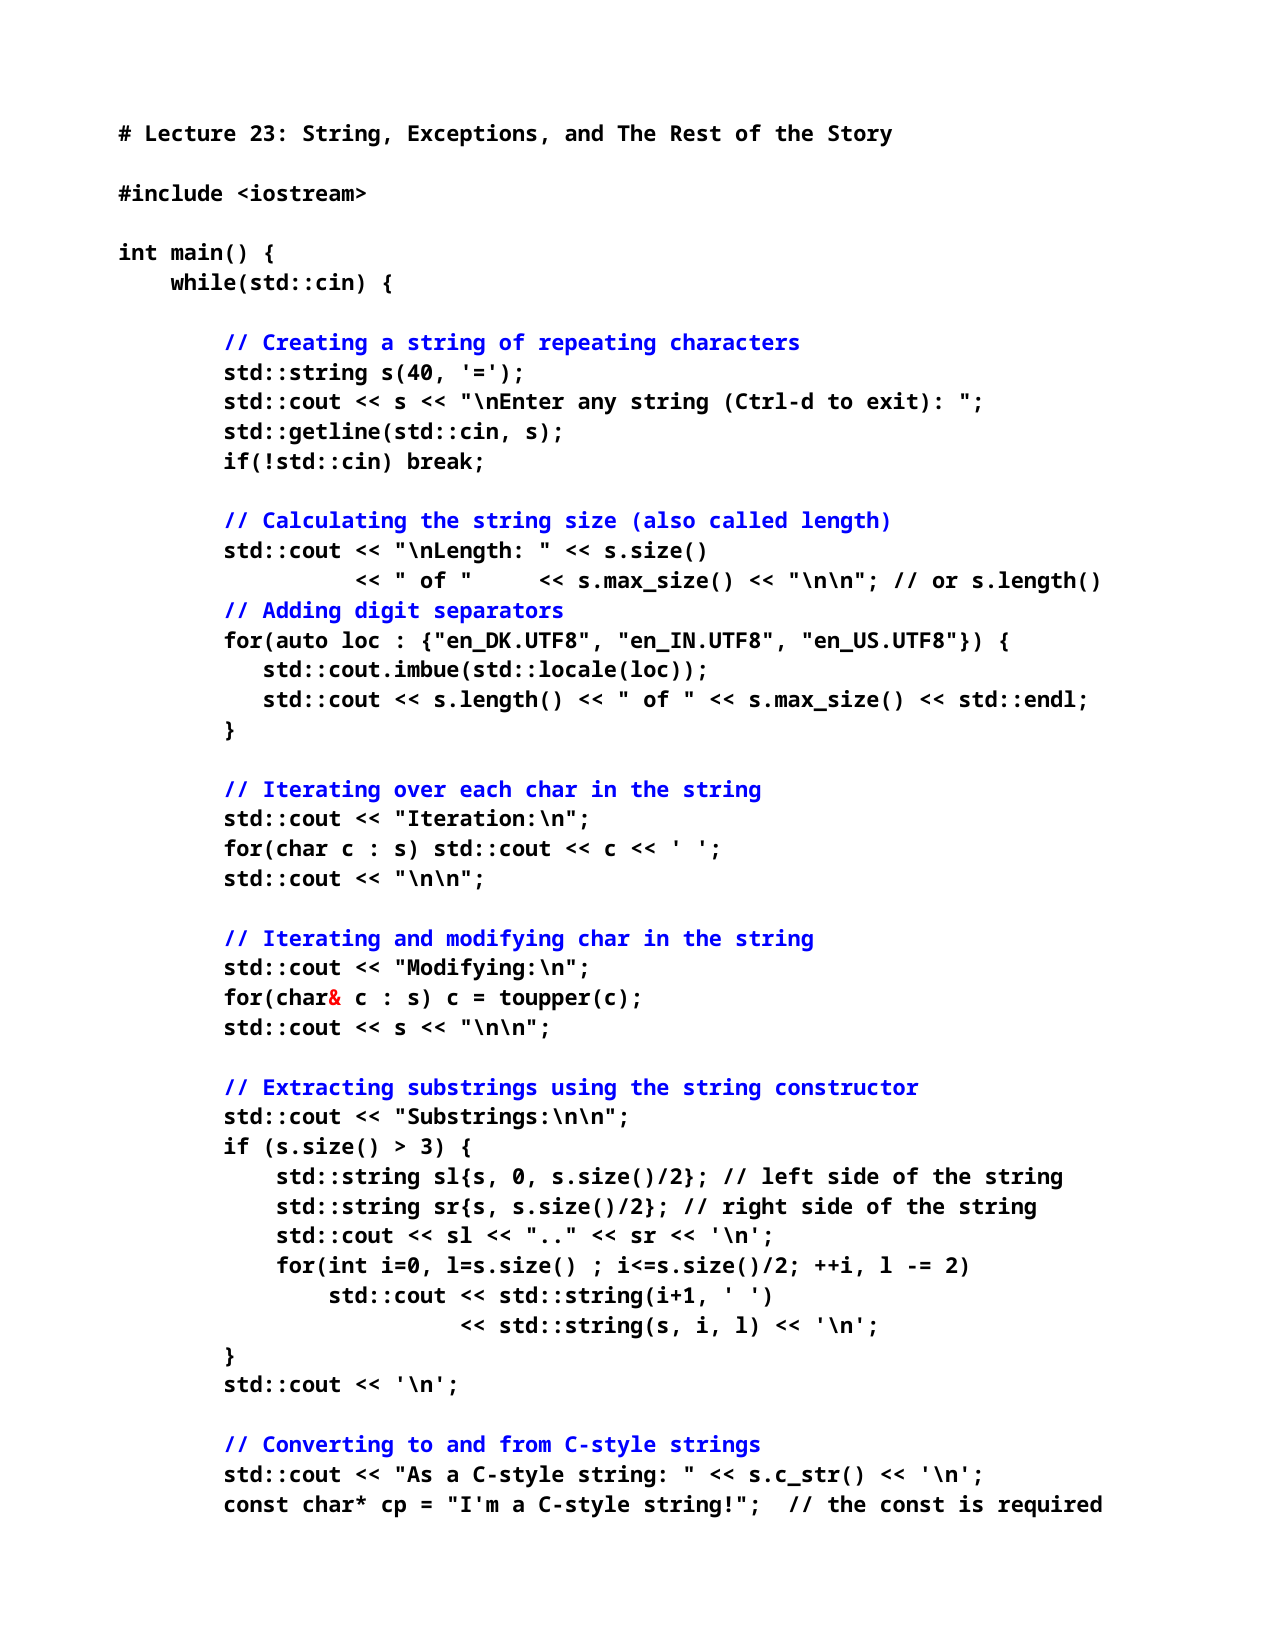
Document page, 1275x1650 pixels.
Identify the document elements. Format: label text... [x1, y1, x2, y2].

text std::cout << "\n\n"; [118, 863, 1157, 893]
text const char* cp = "I'm a C-style string!"; // the const is required [118, 1488, 1157, 1518]
text std::cout << "Modifying:\n"; [118, 952, 1157, 982]
text for(int i=0, l=s.size() ; i<=s.size()/2; ++i, l -= 2) [118, 1250, 1157, 1280]
text // Adding digit separators [118, 595, 1157, 624]
text std::cout << s.length() << " of " << s.max_size() << std::endl; [118, 684, 1157, 714]
text std::cout.imbue(std::locale(loc)); [118, 654, 1157, 684]
text << " of " << s.max_size() << "\n\n"; // or s.length() [118, 565, 1157, 595]
text for(char& c : s) c = toupper(c); [118, 982, 1157, 1012]
text } [118, 1339, 1157, 1369]
text std::cout << std::string(i+1, ' ') [118, 1280, 1157, 1310]
text for(auto loc : {"en_DK.UTF8", "en_IN.UTF8", "en_US.UTF8"}) { [118, 624, 1157, 654]
text if(!std::cin) break; [118, 446, 1157, 476]
text std::string sr{s, s.size()/2}; // right side of the string [118, 1191, 1157, 1220]
text std::getline(std::cin, s); [118, 416, 1157, 446]
text // Creating a string of repeating characters [118, 327, 1157, 356]
text std::string s(40, '='); [118, 356, 1157, 386]
text std::cout << sl << ".." << sr << '\n'; [118, 1220, 1157, 1250]
text int main() { [118, 237, 1157, 267]
text std::cout << "\nLength: " << s.size() [118, 535, 1157, 565]
text std::cout << "Substrings:\n\n"; [118, 1101, 1157, 1131]
text << std::string(s, i, l) << '\n'; [118, 1310, 1157, 1339]
text // Iterating and modifying char in the string [118, 922, 1157, 952]
text for(char c : s) std::cout << c << ' '; [118, 833, 1157, 863]
text std::cout << "Iteration:\n"; [118, 803, 1157, 833]
text std::string sl{s, 0, s.size()/2}; // left side of the string [118, 1161, 1157, 1191]
text while(std::cin) { [118, 267, 1157, 297]
text // Converting to and from C-style strings [118, 1429, 1157, 1459]
text #include <iostream> [118, 178, 1157, 207]
text std::cout << s << "\nEnter any string (Ctrl-d to exit): "; [118, 386, 1157, 416]
text // Extracting substrings using the string constructor [118, 1071, 1157, 1101]
text # Lecture 23: String, Exceptions, and The Rest of the Story [118, 118, 1157, 148]
text std::cout << '\n'; [118, 1369, 1157, 1399]
text std::cout << s << "\n\n"; [118, 1012, 1157, 1042]
text std::cout << "As a C-style string: " << s.c_str() << '\n'; [118, 1459, 1157, 1488]
text // Iterating over each char in the string [118, 773, 1157, 803]
text } [118, 714, 1157, 744]
text if (s.size() > 3) { [118, 1131, 1157, 1161]
text // Calculating the string size (also called length) [118, 505, 1157, 535]
